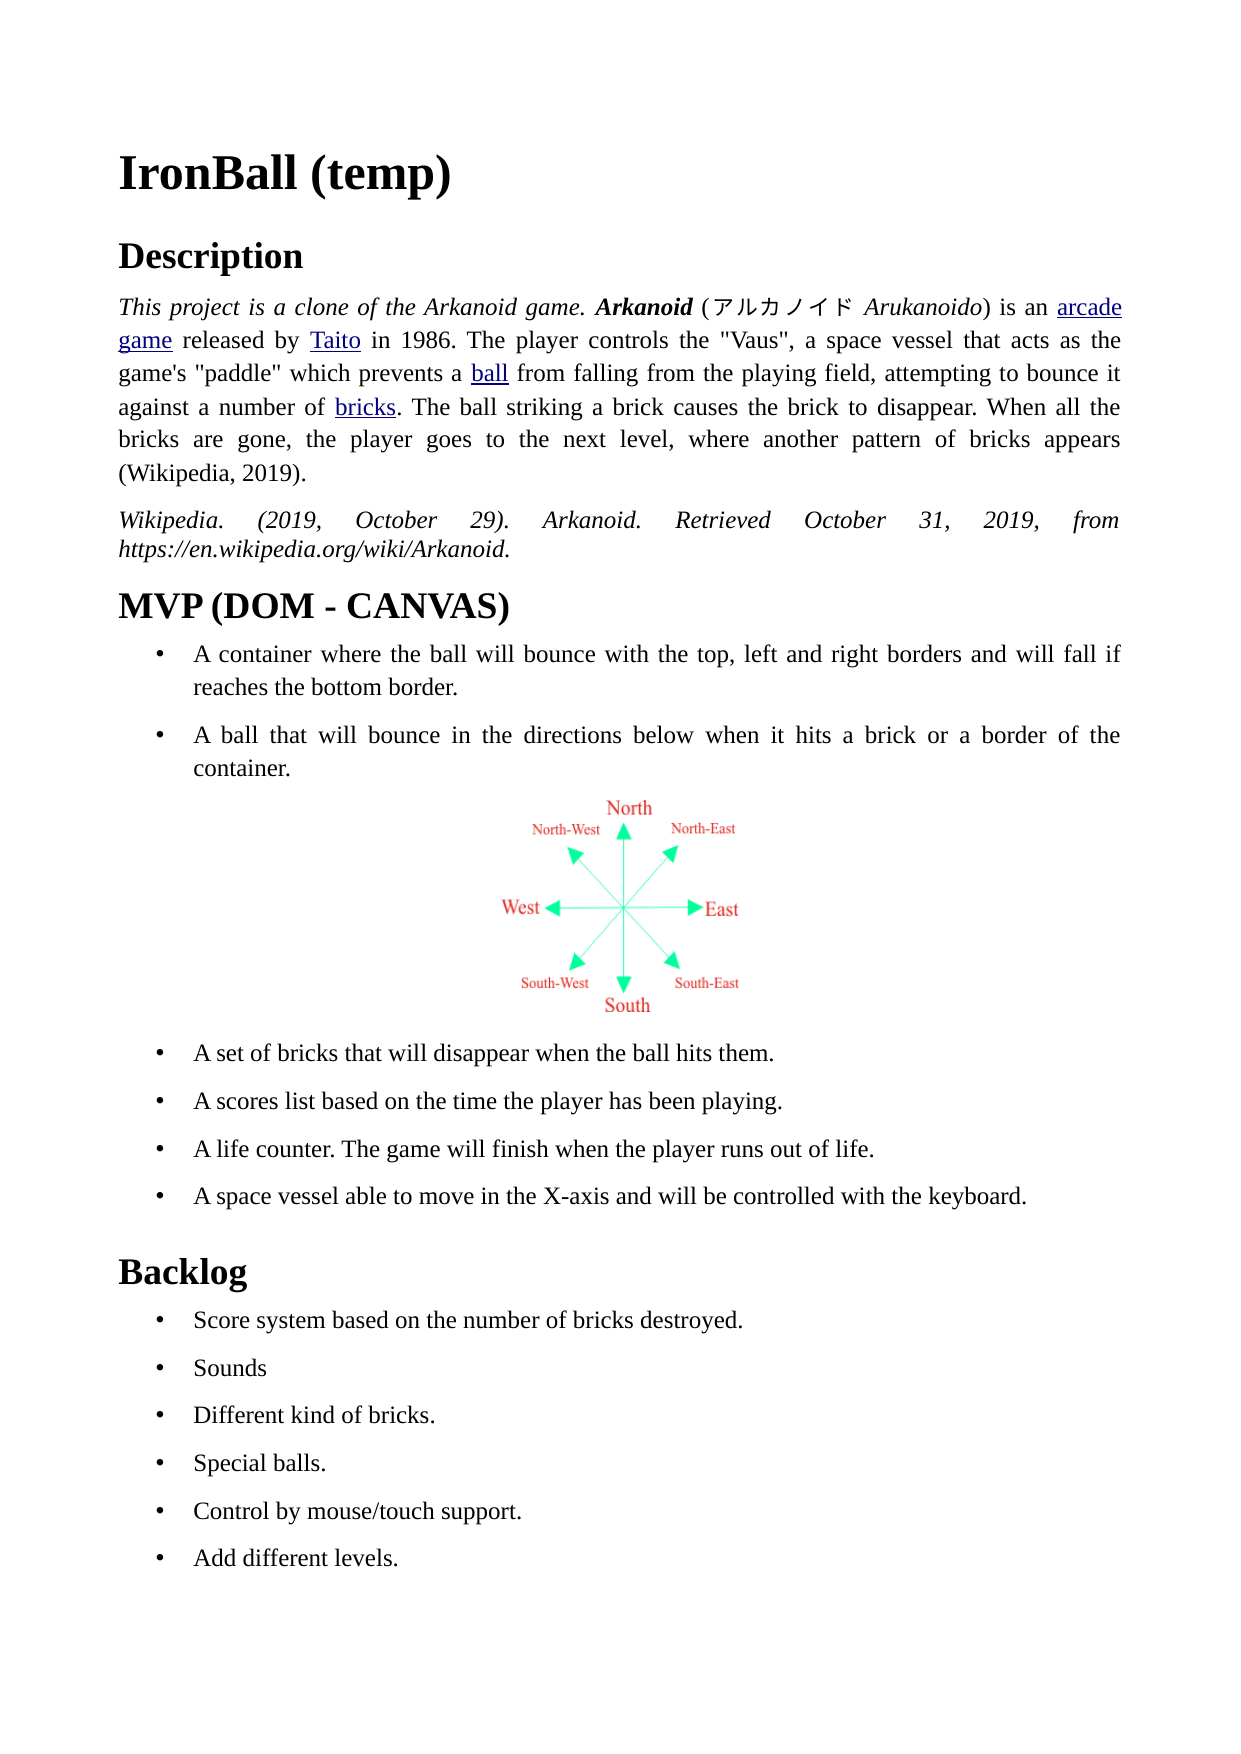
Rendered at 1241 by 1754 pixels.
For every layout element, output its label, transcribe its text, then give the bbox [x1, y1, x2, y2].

list A space vessel able to move in the X-axis and will be controlled with the keyboard. [156, 1181, 1122, 1210]
picture [501, 800, 739, 1012]
list Score system based on the number of bricks destroyed. [156, 1305, 1122, 1334]
list A scores list based on the time the player has been playing. [156, 1086, 1122, 1115]
list Special balls. [156, 1448, 1122, 1477]
list A life counter. The game will finish when the player runs out of life. [156, 1134, 1122, 1162]
list A ball that will bounce in the directions below when it hits a brick or a border of the container. [156, 720, 1122, 782]
subtitle IronBall (temp) [118, 143, 1122, 201]
text Wikipedia. (2019, October 29). Arkanoid. Retrieved October 31, 2019, from https://en.wikipedia.org/wiki/Arkanoid. [118, 505, 1122, 563]
text This project is a clone of the Arkanoid game. Arkanoid (アルカノイド Arukanoido) is an arcade game released by Taito in 1986. The player controls the "Vaus", a space vessel that acts as the game's "paddle" which prevents a ball from falling from the playing field, attempting to bounce it against a number of bricks. The ball striking a brick causes the brick to disappear. When all the bricks are gone, the player goes to the next level, where another pattern of bricks appears (Wikipedia, 2019). [118, 289, 1122, 486]
list Control by mouse/touch support. [156, 1496, 1122, 1524]
list A set of bricks that will disappear when the ball hits them. [156, 1038, 1122, 1067]
list Different kind of bricks. [156, 1401, 1122, 1429]
list Sounds [156, 1353, 1122, 1382]
subtitle Backlog [118, 1250, 1122, 1293]
subtitle MVP (DOM - CANVAS) [118, 583, 1122, 627]
list A container where the ball will bounce with the top, left and right borders and will fall if reaches the bottom border. [156, 639, 1122, 701]
subtitle Description [118, 234, 1122, 277]
list Add different levels. [156, 1543, 1122, 1572]
